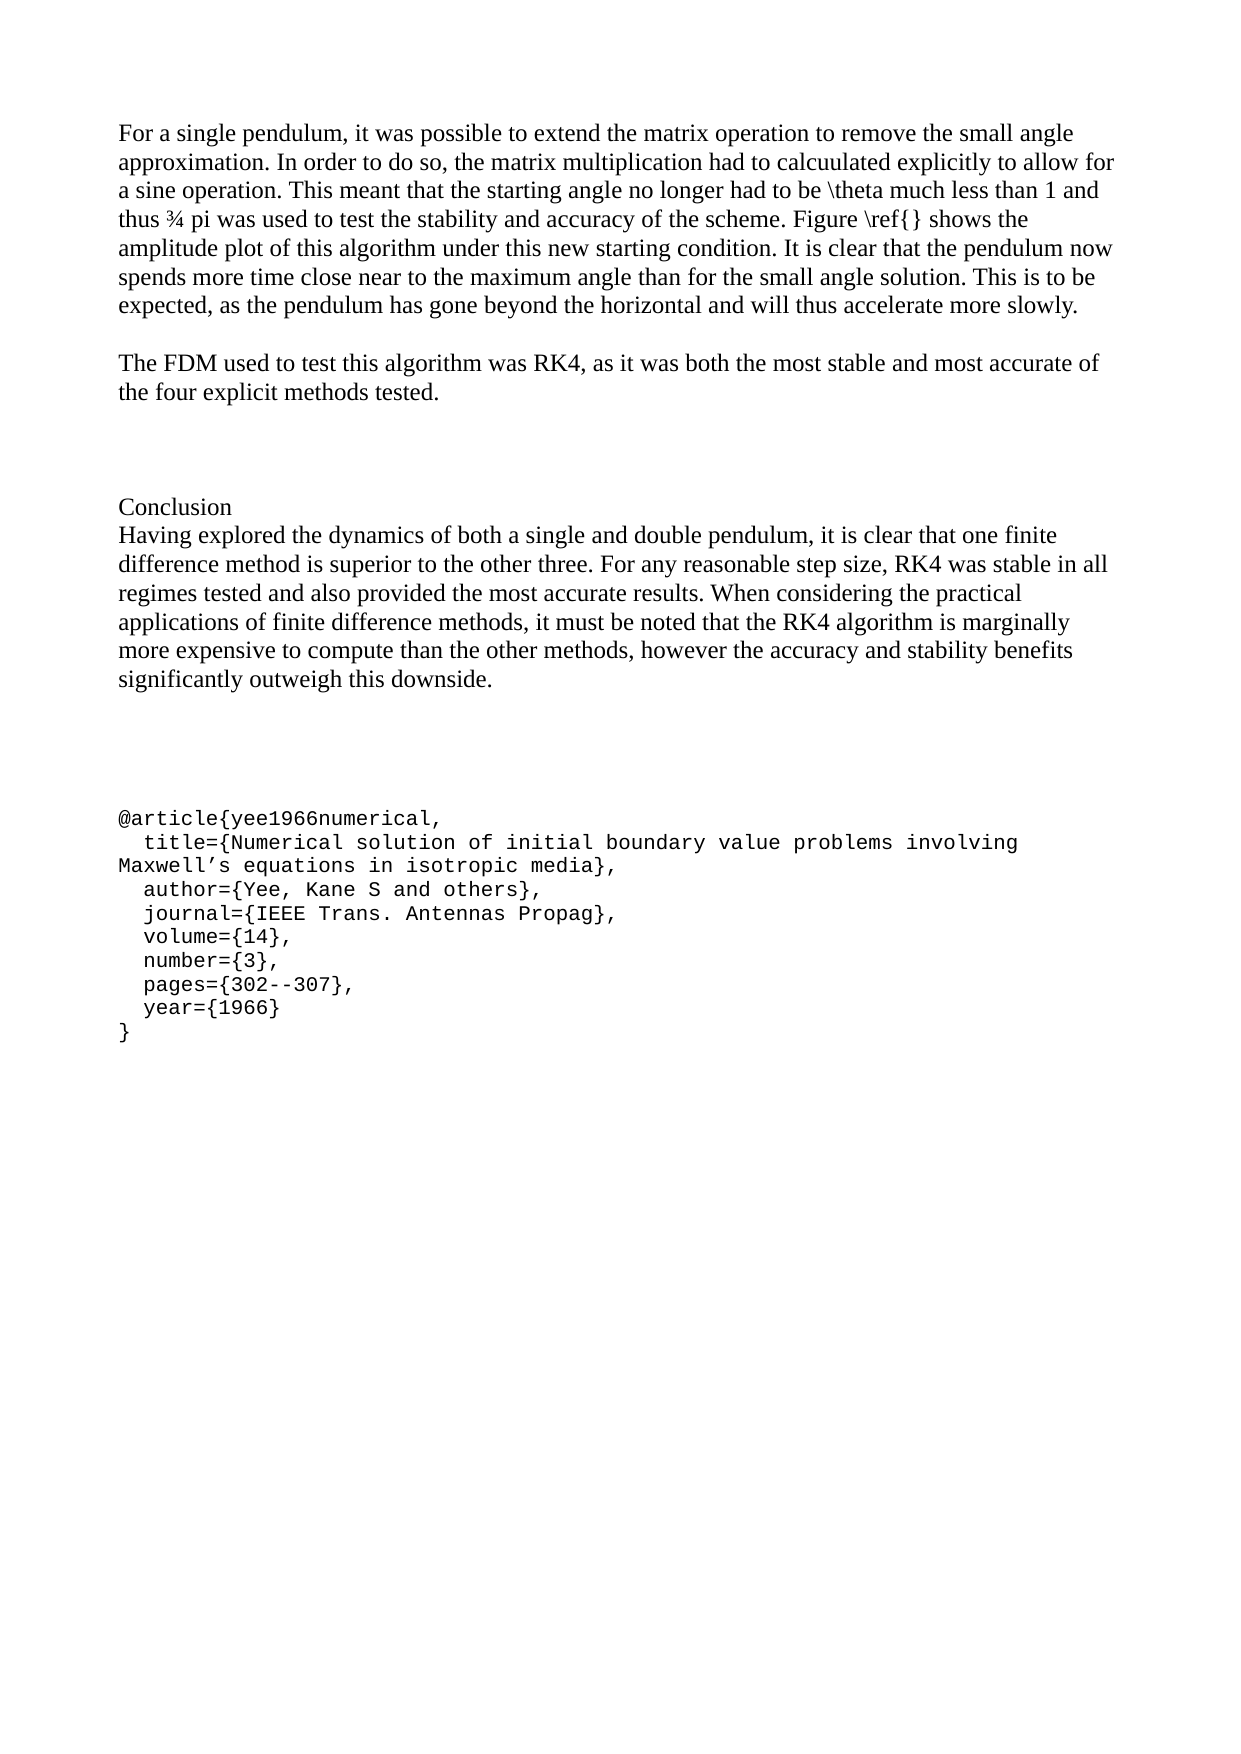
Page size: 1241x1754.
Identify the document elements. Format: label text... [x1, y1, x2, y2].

text volume={14}, [118, 926, 1122, 950]
text author={Yee, Kane S and others}, [118, 879, 1122, 903]
text @article{yee1966numerical, [118, 808, 1122, 832]
text Having explored the dynamics of both a single and double pendulum, it is clear that one finite difference method is superior to the other three. For any reasonable step size, RK4 was stable in all regimes tested and also provided the most accurate results. When considering the practical applications of finite difference methods, it must be noted that the RK4 algorithm is marginally more expensive to compute than the other methods, however the accuracy and stability benefits significantly outweigh this downside. [118, 521, 1122, 693]
text Conclusion [118, 492, 1122, 521]
text pages={302--307}, [118, 974, 1122, 997]
text For a single pendulum, it was possible to extend the matrix operation to remove the small angle approximation. In order to do so, the matrix multiplication had to calcuulated explicitly to allow for a sine operation. This meant that the starting angle no longer had to be \theta much less than 1 and thus ¾ pi was used to test the stability and accuracy of the scheme. Figure \ref{} shows the amplitude plot of this algorithm under this new starting condition. It is clear that the pendulum now spends more time close near to the maximum angle than for the small angle solution. This is to be expected, as the pendulum has gone beyond the horizontal and will thus accelerate more slowly. [118, 118, 1122, 319]
text journal={IEEE Trans. Antennas Propag}, [118, 903, 1122, 926]
text number={3}, [118, 950, 1122, 974]
text title={Numerical solution of initial boundary value problems involving Maxwell’s equations in isotropic media}, [118, 832, 1122, 879]
text year={1966} [118, 997, 1122, 1021]
text The FDM used to test this algorithm was RK4, as it was both the most stable and most accurate of the four explicit methods tested. [118, 348, 1122, 406]
text } [118, 1021, 1122, 1044]
